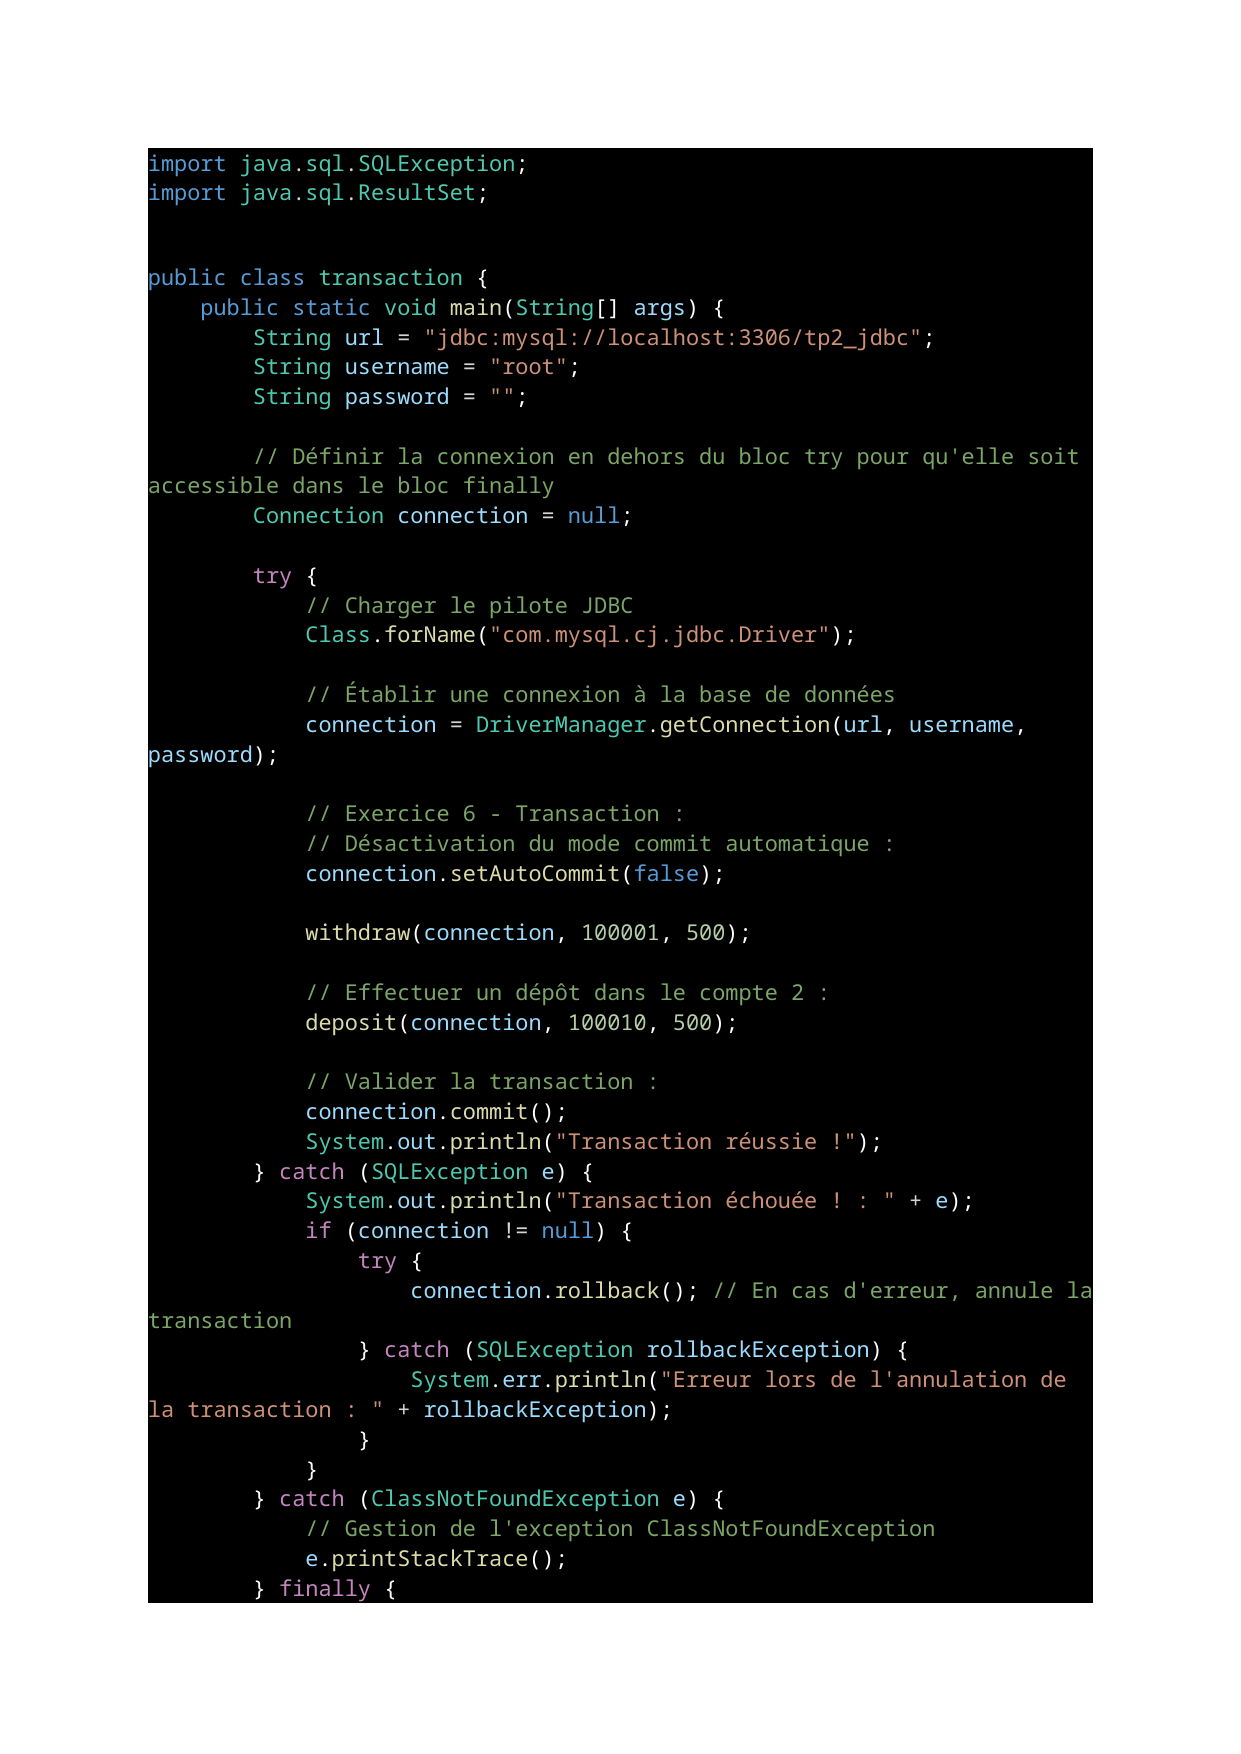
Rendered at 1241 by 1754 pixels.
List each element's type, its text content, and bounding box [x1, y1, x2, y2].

text } finally { [148, 1573, 1093, 1603]
text connection.setAutoCommit(false); [148, 858, 1093, 888]
text System.out.println("Transaction réussie !"); [148, 1126, 1093, 1156]
text import java.sql.SQLException; [148, 148, 1093, 177]
text // Définir la connexion en dehors du bloc try pour qu'elle soit accessible dans le bloc finally [148, 441, 1093, 500]
text // Gestion de l'exception ClassNotFoundException [148, 1513, 1093, 1543]
text String username = "root"; [148, 351, 1093, 381]
text // Établir une connexion à la base de données [148, 679, 1093, 709]
text connection.commit(); [148, 1096, 1093, 1126]
text withdraw(connection, 100001, 500); [148, 917, 1093, 947]
text connection = DriverManager.getConnection(url, username, password); [148, 709, 1093, 768]
text // Valider la transaction : [148, 1066, 1093, 1096]
text } catch (ClassNotFoundException e) { [148, 1483, 1093, 1513]
text System.out.println("Transaction échouée ! : " + e); [148, 1186, 1093, 1215]
text e.printStackTrace(); [148, 1543, 1093, 1573]
text // Effectuer un dépôt dans le compte 2 : [148, 977, 1093, 1007]
text // Exercice 6 - Transaction : [148, 798, 1093, 828]
text } catch (SQLException e) { [148, 1156, 1093, 1186]
text System.err.println("Erreur lors de l'annulation de la transaction : " + rollbackException); [148, 1364, 1093, 1424]
text // Charger le pilote JDBC [148, 590, 1093, 619]
text public class transaction { [148, 262, 1093, 292]
text deposit(connection, 100010, 500); [148, 1007, 1093, 1037]
text Connection connection = null; [148, 500, 1093, 530]
text public static void main(String[] args) { [148, 292, 1093, 322]
text } [148, 1424, 1093, 1454]
text if (connection != null) { [148, 1215, 1093, 1245]
text connection.rollback(); // En cas d'erreur, annule la transaction [148, 1275, 1093, 1334]
text } [148, 1454, 1093, 1483]
text String url = "jdbc:mysql://localhost:3306/tp2_jdbc"; [148, 322, 1093, 351]
text Class.forName("com.mysql.cj.jdbc.Driver"); [148, 619, 1093, 649]
text try { [148, 560, 1093, 590]
text try { [148, 1245, 1093, 1275]
text // Désactivation du mode commit automatique : [148, 828, 1093, 858]
text String password = ""; [148, 381, 1093, 411]
text } catch (SQLException rollbackException) { [148, 1334, 1093, 1364]
text import java.sql.ResultSet; [148, 177, 1093, 207]
